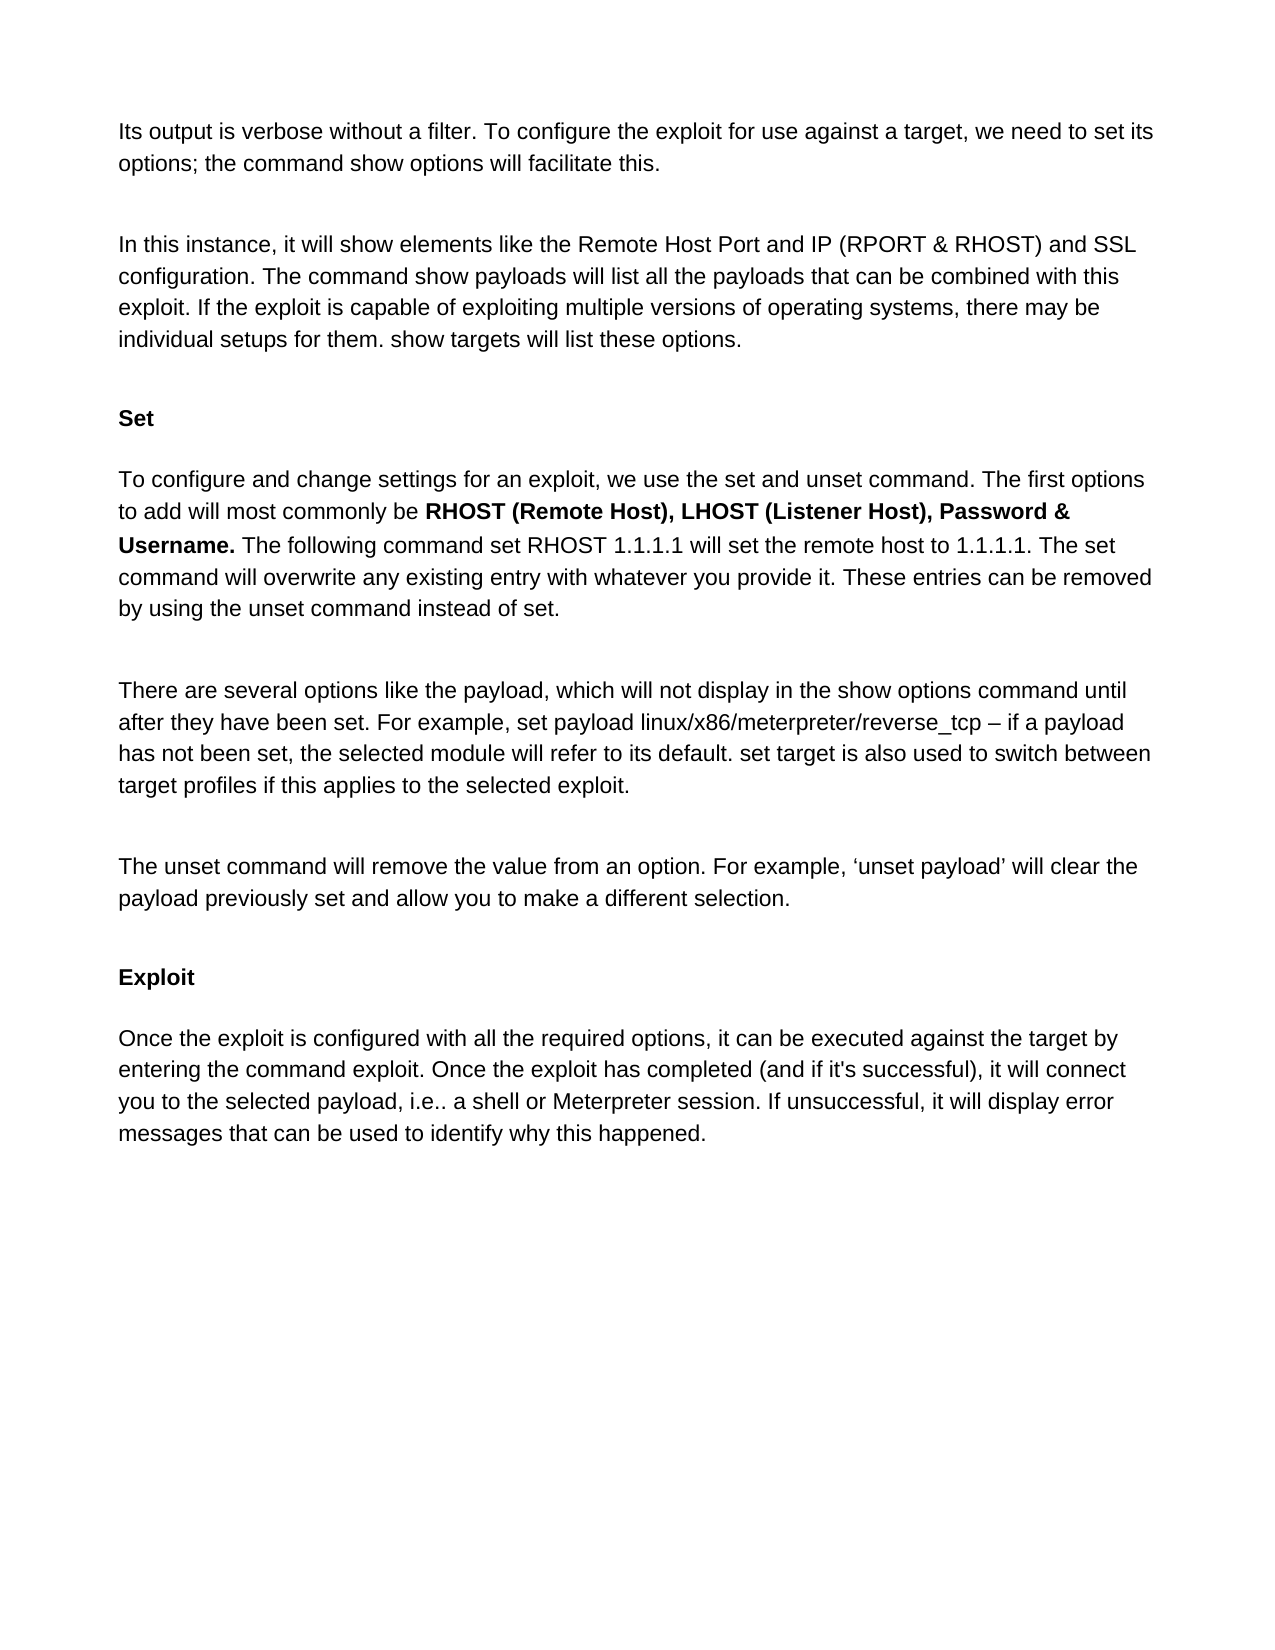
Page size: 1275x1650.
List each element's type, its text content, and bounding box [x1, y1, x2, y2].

text To configure and change settings for an exploit, we use the set and unset command. The first options to add will most commonly be RHOST (Remote Host), LHOST (Listener Host), Password & Username. The following command set RHOST 1.1.1.1 will set the remote host to 1.1.1.1. The set command will overwrite any existing entry with whatever you provide it. These entries can be removed by using the unset command instead of set. [118, 466, 1157, 622]
subtitle Set [118, 405, 1157, 432]
text Its output is verbose without a filter. To configure the exploit for use against a target, we need to set its options; the command show options will facilitate this. [118, 118, 1157, 176]
text Once the exploit is configured with all the required options, it can be executed against the target by entering the command exploit. Once the exploit has completed (and if it's successful), it will connect you to the selected payload, i.e.. a shell or Meterpreter session. If unsuccessful, it will display error messages that can be used to identify why this happened. [118, 1025, 1157, 1146]
text In this instance, it will show elements like the Remote Host Port and IP (RPORT & RHOST) and SSL configuration. The command show payloads will list all the payloads that can be combined with this exploit. If the exploit is capable of exploiting multiple versions of operating systems, there may be individual setups for them. show targets will list these options. [118, 231, 1157, 352]
text The unset command will remove the value from an option. For example, ‘unset payload’ will clear the payload previously set and allow you to make a different selection. [118, 853, 1157, 911]
text There are several options like the payload, which will not display in the show options command until after they have been set. For example, set payload linux/x86/meterpreter/reverse_tcp – if a payload has not been set, the selected module will refer to its default. set target is also used to switch between target profiles if this applies to the selected exploit. [118, 677, 1157, 798]
subtitle Exploit [118, 964, 1157, 991]
